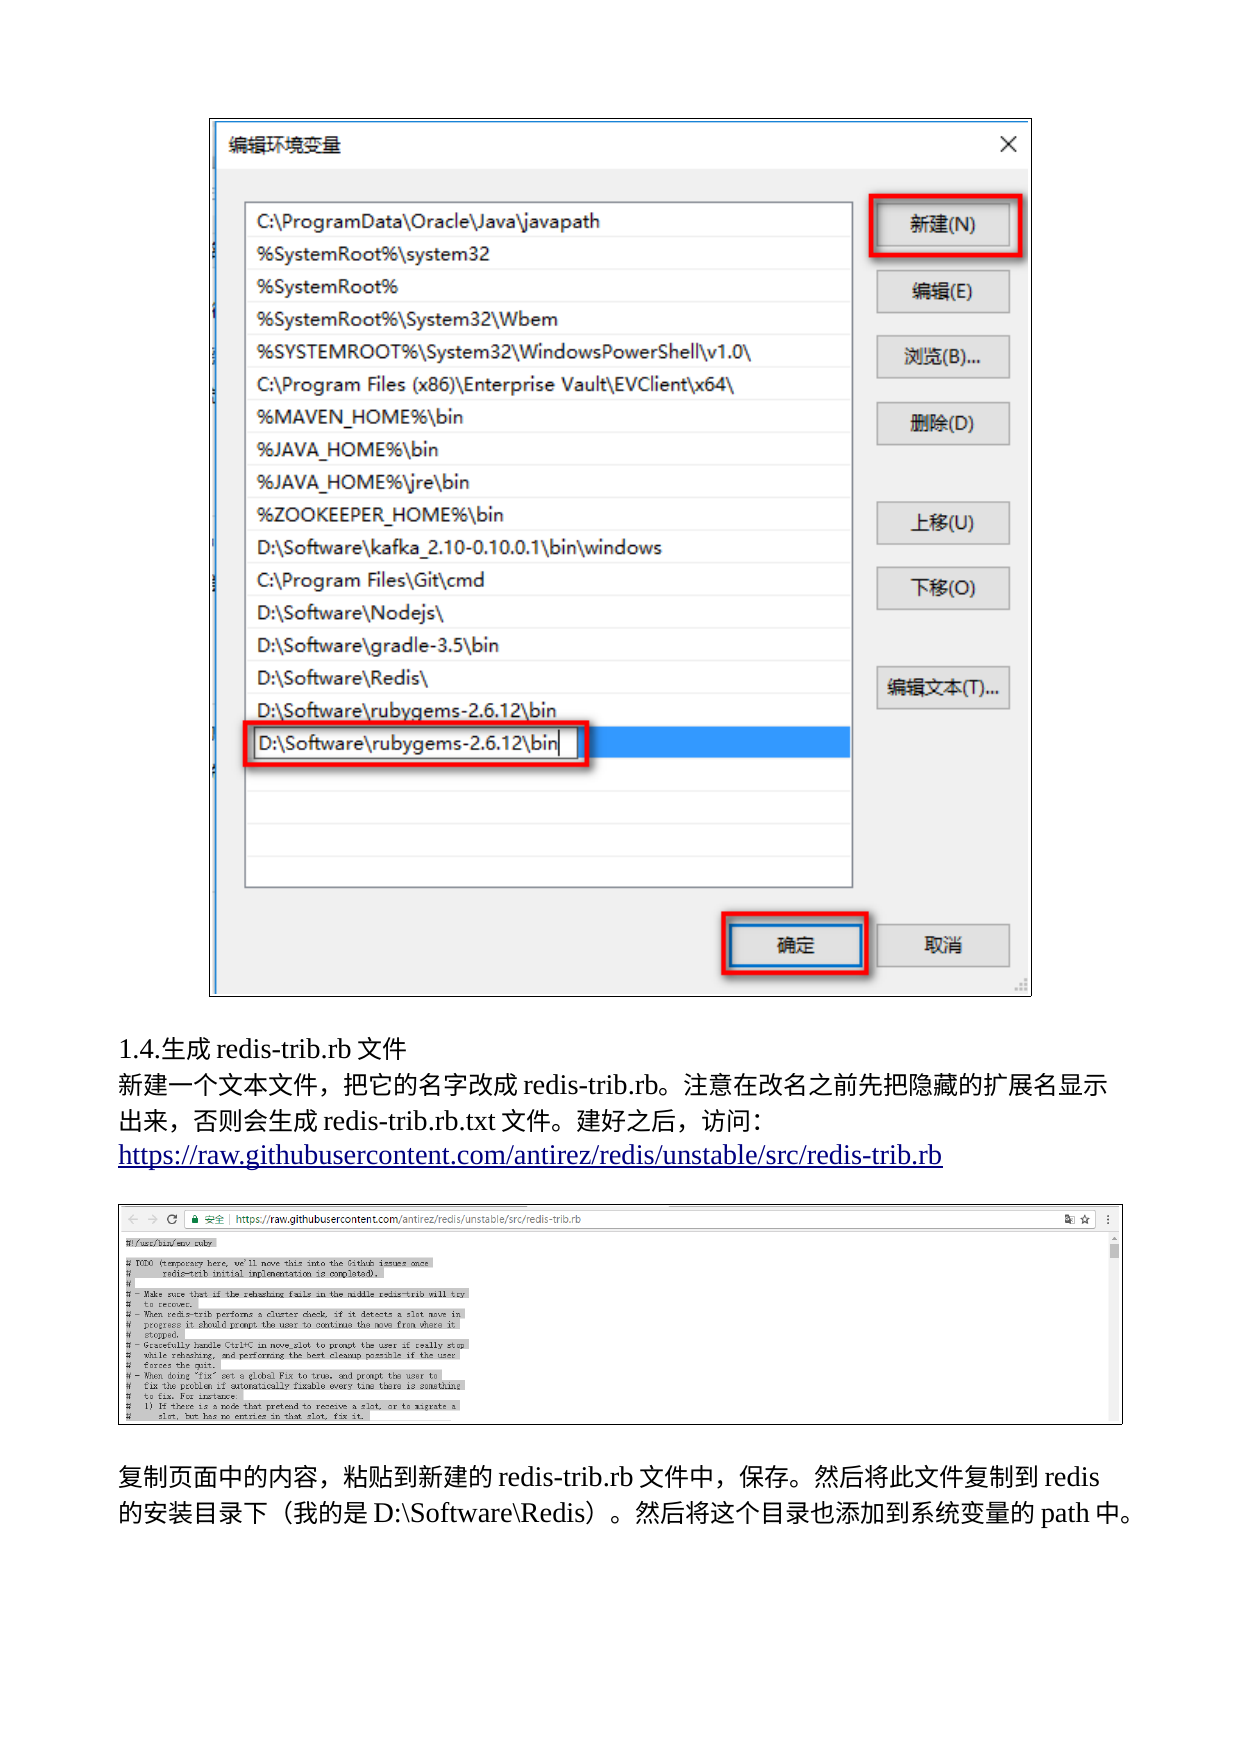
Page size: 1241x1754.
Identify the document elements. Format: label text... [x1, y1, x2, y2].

text 复制页面中的内容，粘贴到新建的redis-trib.rb文件中，保存。然后将此文件复制到redis的安装目录下（我的是D:\Software\Redis）。然后将这个目录也添加到系统变量的path中。 [118, 1457, 1122, 1529]
text 新建一个文本文件，把它的名字改成redis-trib.rb。注意在改名之前先把隐藏的扩展名显示出来，否则会生成redis-trib.rb.txt文件。建好之后，访问： [118, 1065, 1122, 1138]
text https://raw.githubusercontent.com/antirez/redis/unstable/src/redis-trib.rb [118, 1138, 1122, 1171]
picture [121, 1206, 1119, 1421]
text 1.4.生成redis-trib.rb文件 [118, 1029, 1122, 1065]
picture [212, 121, 1028, 994]
